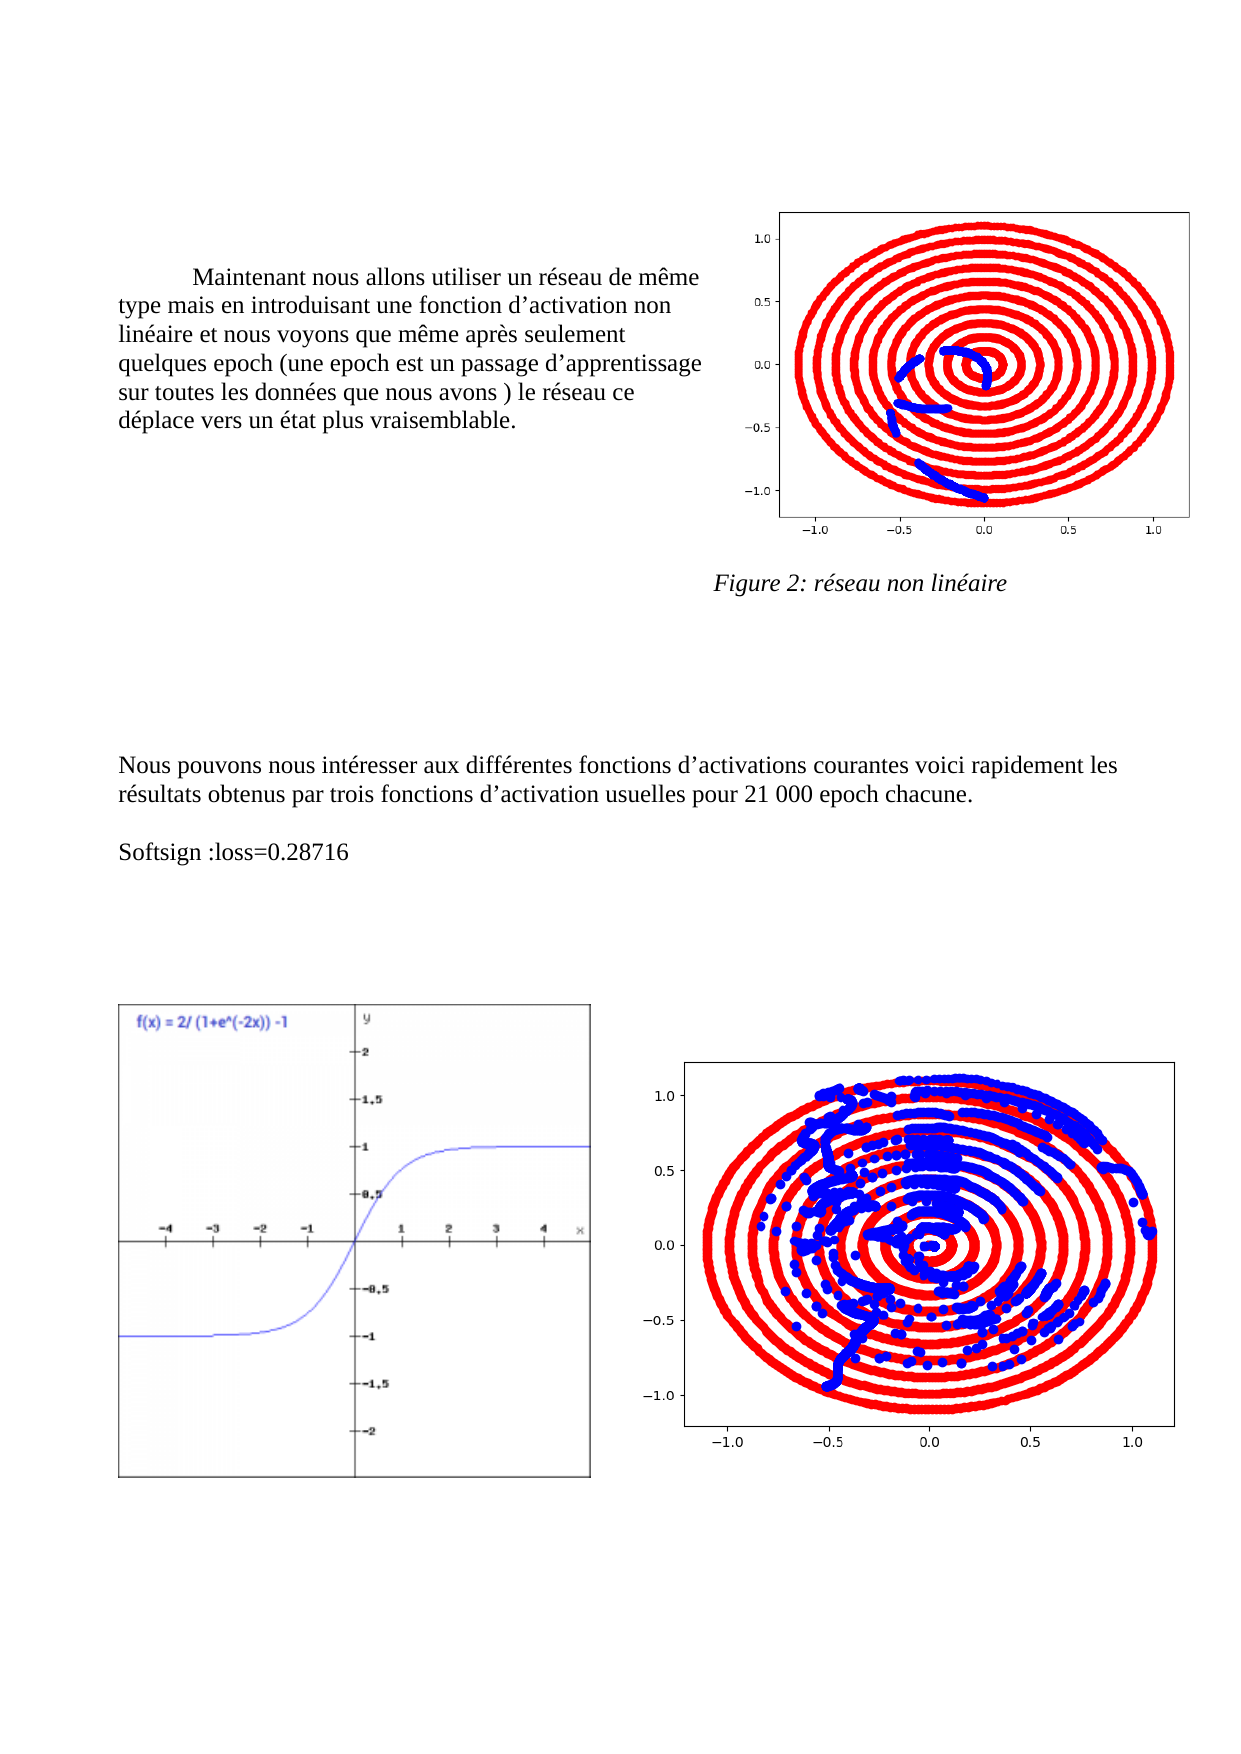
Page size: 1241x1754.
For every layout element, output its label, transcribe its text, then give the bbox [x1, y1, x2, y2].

picture [605, 1004, 1237, 1478]
text Softsign :loss=0.28716 [118, 837, 1122, 866]
picture [713, 164, 1240, 560]
picture [118, 1004, 591, 1478]
text Figure 2: réseau non linéaire [713, 560, 1240, 597]
text Nous pouvons nous intéresser aux différentes fonctions d’activations courantes voici rapidement les résultats obtenus par trois fonctions d’activation usuelles pour 21 000 epoch chacune. [118, 751, 1122, 808]
text Maintenant nous allons utiliser un réseau de même type mais en introduisant une fonction d’activation non linéaire et nous voyons que même après seulement quelques epoch (une epoch est un passage d’apprentissage sur toutes les données que nous avons ) le réseau ce déplace vers un état plus vraisemblable. [118, 262, 713, 434]
